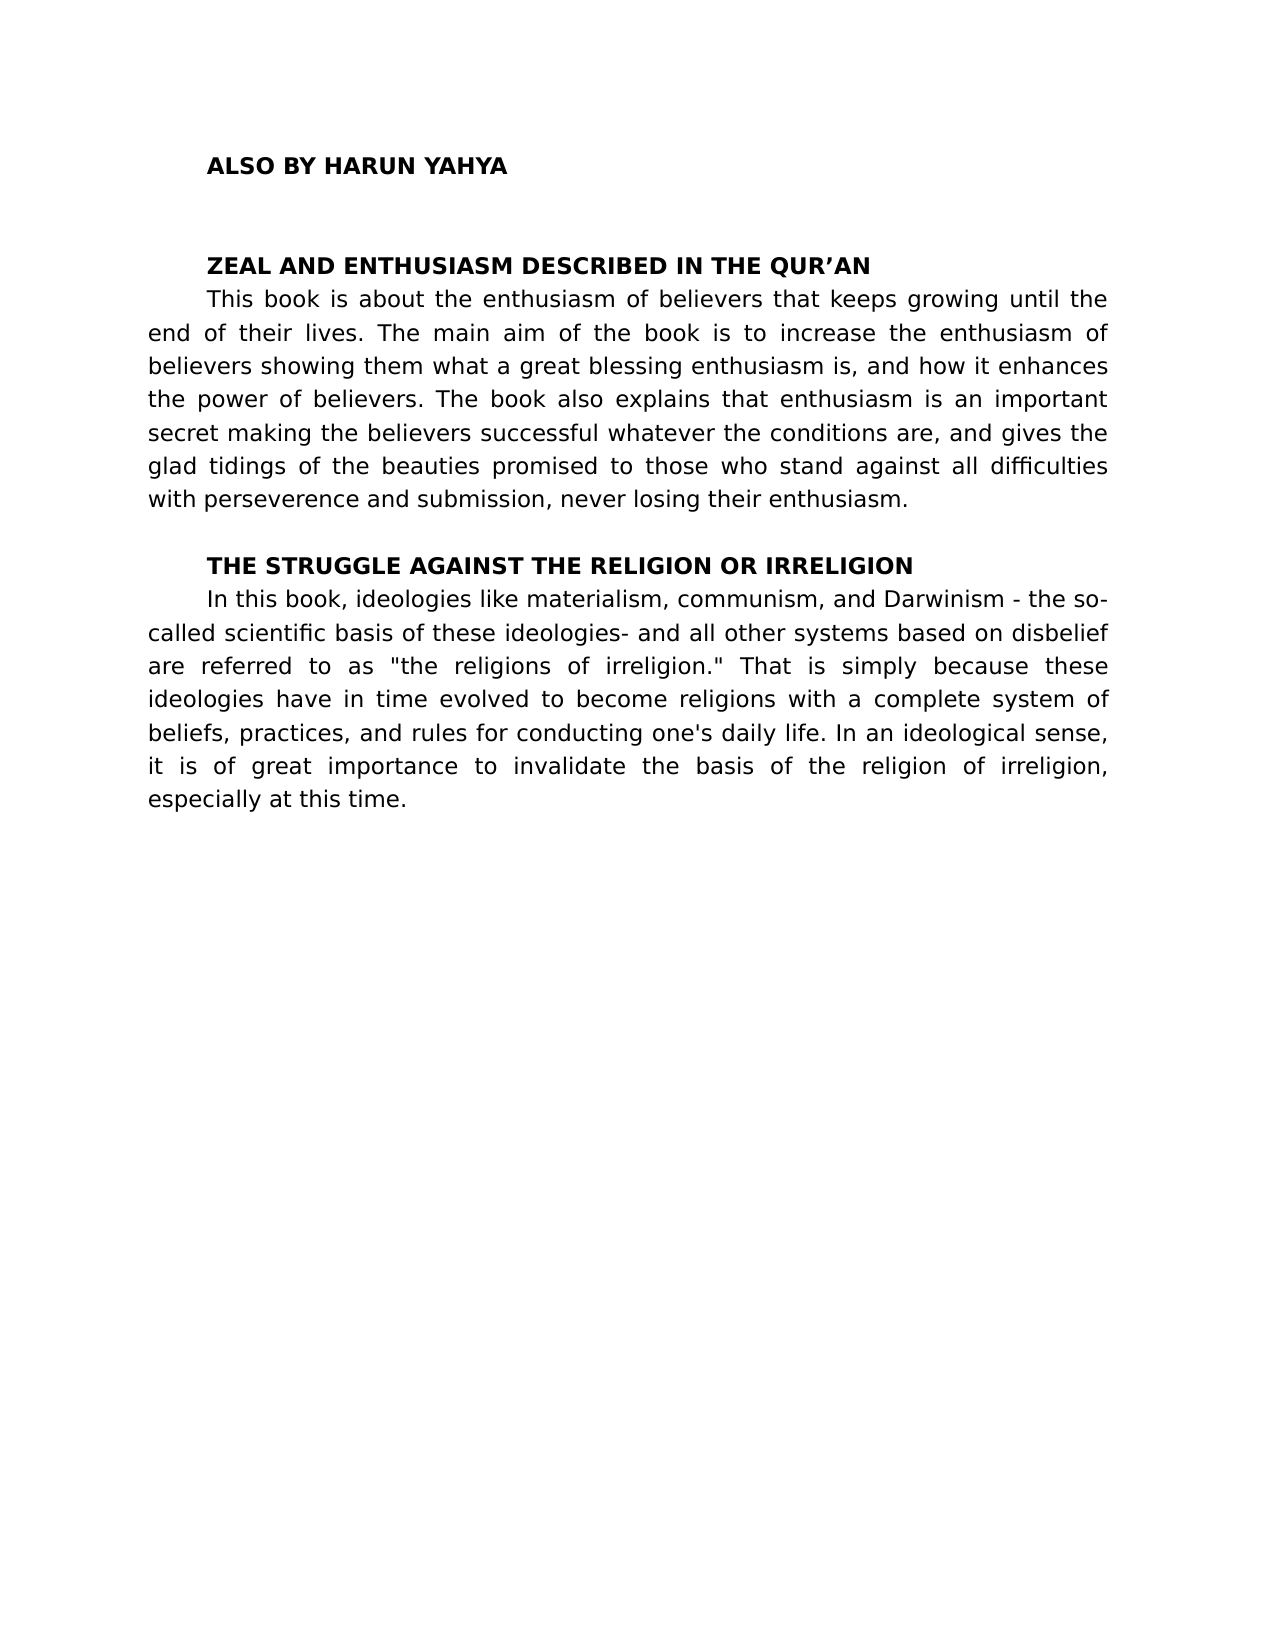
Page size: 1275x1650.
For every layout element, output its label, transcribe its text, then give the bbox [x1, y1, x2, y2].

subtitle THE STRUGGLE AGAINST THE RELIGION OR IRRELIGION [148, 548, 1110, 581]
text This book is about the enthusiasm of believers that keeps growing until the end of their lives. The main aim of the book is to increase the enthusiasm of believers showing them what a great blessing enthusiasm is, and how it enhances the power of believers. The book also explains that enthusiasm is an important secret making the believers successful whatever the conditions are, and gives the glad tidings of the beauties promised to those who stand against all difficulties with perseverence and submission, never losing their enthusiasm. [148, 281, 1110, 514]
text In this book, ideologies like materialism, communism, and Darwinism - the so-called scientific basis of these ideologies- and all other systems based on disbelief are referred to as "the religions of irreligion." That is simply because these ideologies have in time evolved to become religions with a complete system of beliefs, practices, and rules for conducting one's daily life. In an ideological sense, it is of great importance to invalidate the basis of the religion of irreligion, especially at this time. [148, 581, 1110, 814]
subtitle ZEAL AND ENTHUSIASM DESCRIBED IN THE QUR’AN [148, 248, 1110, 281]
subtitle ALSO BY HARUN YAHYA [148, 148, 1110, 181]
